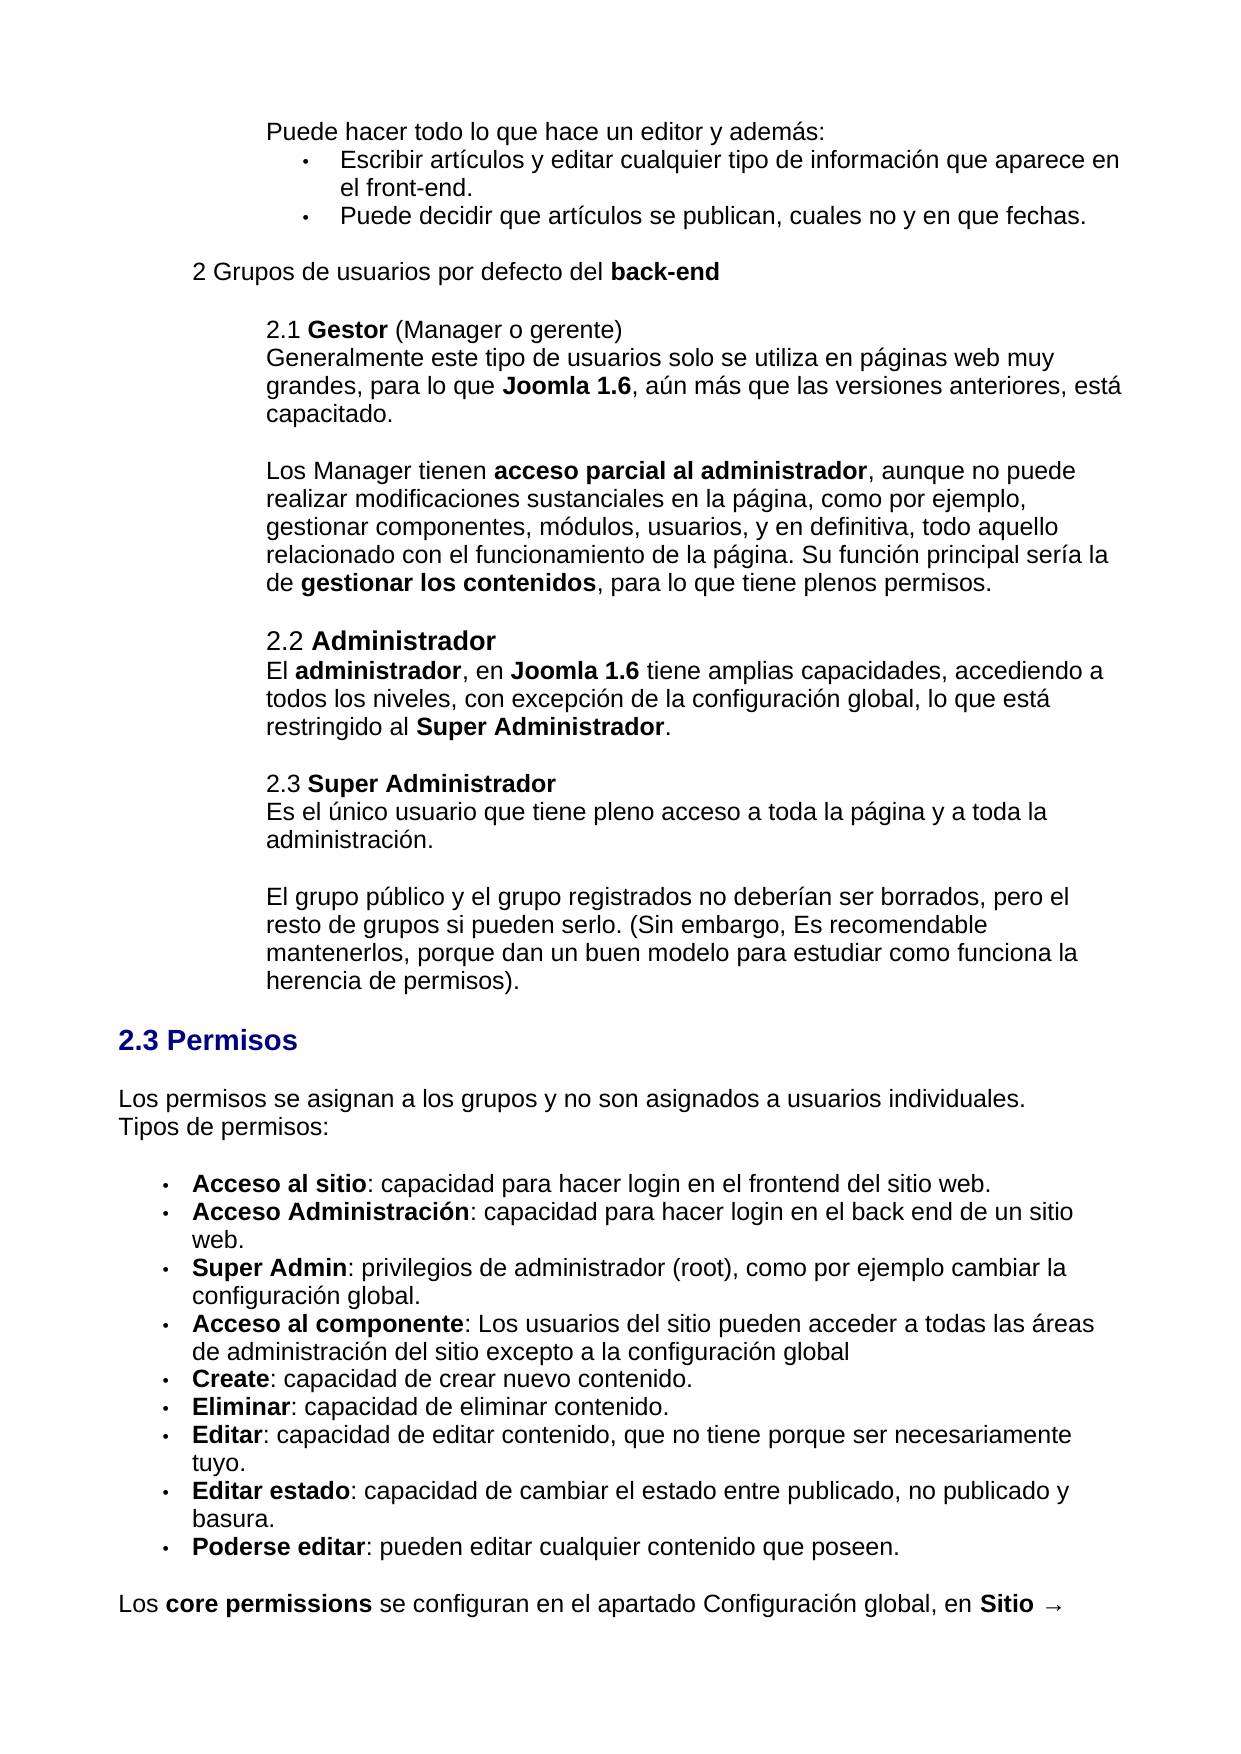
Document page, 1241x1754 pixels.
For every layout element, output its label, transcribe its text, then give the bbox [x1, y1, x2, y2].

list Acceso al componente: Los usuarios del sitio pueden acceder a todas las áreas de administración del sitio excepto a la configuración global [162, 1309, 1122, 1365]
text Es el único usuario que tiene pleno acceso a toda la página y a toda la administración. [266, 798, 1122, 853]
list Poderse editar: pueden editar cualquier contenido que poseen. [162, 1533, 1122, 1561]
list Create: capacidad de crear nuevo contenido. [162, 1365, 1122, 1393]
text 2.2 Administrador [266, 626, 1122, 656]
text Los Manager tienen acceso parcial al administrador, aunque no puede realizar modificaciones sustanciales en la página, como por ejemplo, gestionar componentes, módulos, usuarios, y en definitiva, todo aquello relacionado con el funcionamiento de la página. Su función principal sería la de gestionar los contenidos, para lo que tiene plenos permisos. [266, 457, 1122, 597]
text Puede hacer todo lo que hace un editor y además: [266, 118, 1122, 146]
list Puede decidir que artículos se publican, cuales no y en que fechas. [302, 202, 1122, 230]
text Tipos de permisos: [118, 1112, 1122, 1140]
text El grupo público y el grupo registrados no deberían ser borrados, pero el resto de grupos si pueden serlo. (Sin embargo, Es recomendable mantenerlos, porque dan un buen modelo para estudiar como funciona la herencia de permisos). [266, 883, 1122, 994]
text 2 Grupos de usuarios por defecto del back-end [192, 258, 1122, 286]
list Eliminar: capacidad de eliminar contenido. [162, 1393, 1122, 1421]
text Los core permissions se configuran en el apartado Configuración global, en Sitio → [118, 1590, 1122, 1618]
list Acceso al sitio: capacidad para hacer login en el frontend del sitio web. [162, 1170, 1122, 1198]
list Escribir artículos y editar cualquier tipo de información que aparece en el front-end. [302, 146, 1122, 202]
list Editar: capacidad de editar contenido, que no tiene porque ser necesariamente tuyo. [162, 1421, 1122, 1477]
text El administrador, en Joomla 1.6 tiene amplias capacidades, accediendo a todos los niveles, con excepción de la configuración global, lo que está restringido al Super Administrador. [266, 656, 1122, 740]
text 2.3 Super Administrador [266, 770, 1122, 798]
list Super Admin: privilegios de administrador (root), como por ejemplo cambiar la configuración global. [162, 1254, 1122, 1309]
text Los permisos se asignan a los grupos y no son asignados a usuarios individuales. [118, 1084, 1122, 1112]
subtitle 2.3 Permisos [118, 1024, 1122, 1057]
list Editar estado: capacidad de cambiar el estado entre publicado, no publicado y basura. [162, 1477, 1122, 1533]
text Generalmente este tipo de usuarios solo se utiliza en páginas web muy grandes, para lo que Joomla 1.6, aún más que las versiones anteriores, está capacitado. [266, 344, 1122, 428]
list Acceso Administración: capacidad para hacer login en el back end de un sitio web. [162, 1198, 1122, 1254]
text 2.1 Gestor (Manager o gerente) [266, 316, 1122, 344]
